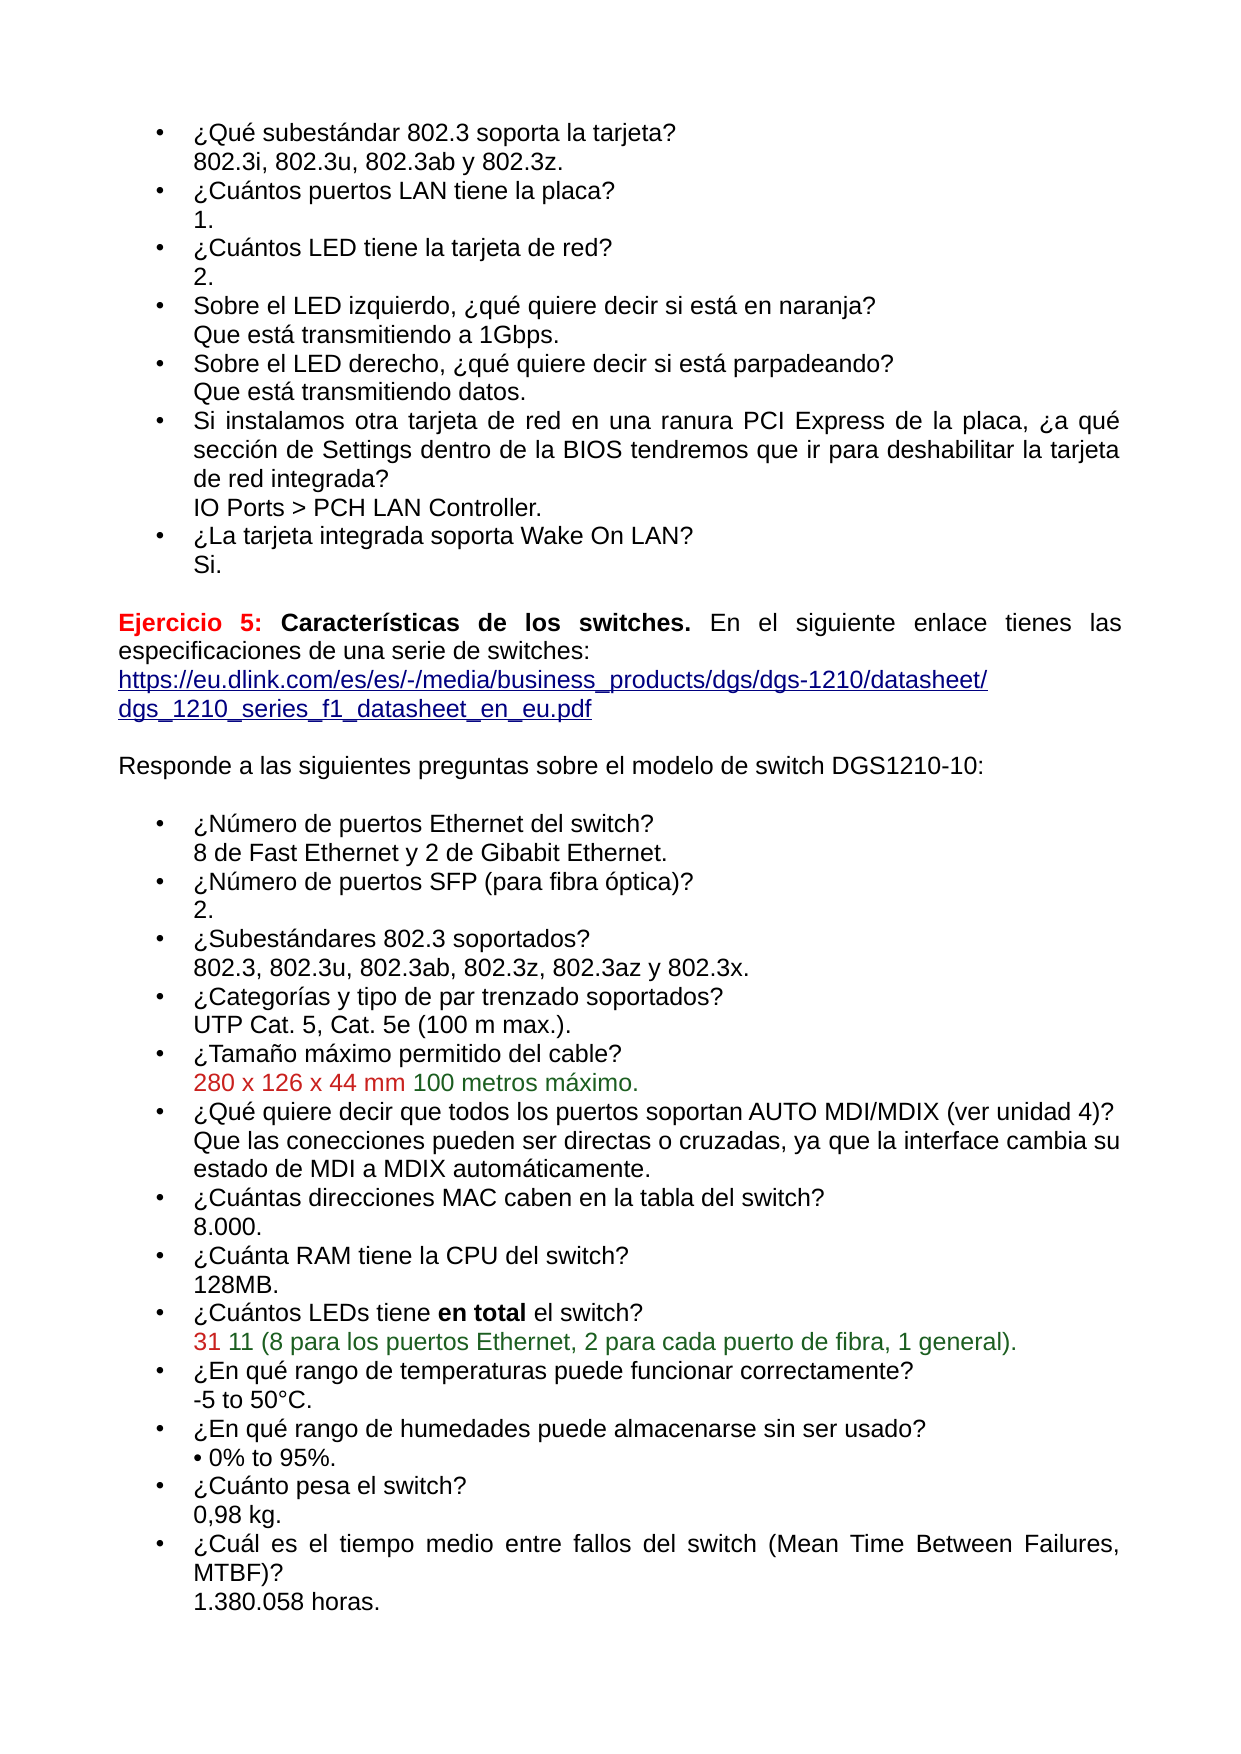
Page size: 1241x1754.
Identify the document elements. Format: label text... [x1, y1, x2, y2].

list ¿Cuántos LED tiene la tarjeta de red? [156, 233, 1122, 262]
list 0,98 kg. [156, 1500, 1122, 1529]
list Que las conecciones pueden ser directas o cruzadas, ya que la interface cambia su estado de MDI a MDIX automáticamente. [156, 1126, 1122, 1183]
list Sobre el LED derecho, ¿qué quiere decir si está parpadeando? [156, 348, 1122, 377]
list ¿Cuánto pesa el switch? [156, 1471, 1122, 1500]
list Sobre el LED izquierdo, ¿qué quiere decir si está en naranja? [156, 291, 1122, 320]
list ¿Categorías y tipo de par trenzado soportados? [156, 982, 1122, 1011]
list 802.3, 802.3u, 802.3ab, 802.3z, 802.3az y 802.3x. [156, 953, 1122, 982]
list IO Ports > PCH LAN Controller. [156, 492, 1122, 521]
list ¿Cuántos puertos LAN tiene la placa? [156, 176, 1122, 204]
list 8 de Fast Ethernet y 2 de Gibabit Ethernet. [156, 838, 1122, 866]
list Que está transmitiendo a 1Gbps. [156, 320, 1122, 348]
list 2. [156, 262, 1122, 291]
list ¿En qué rango de humedades puede almacenarse sin ser usado? [156, 1414, 1122, 1442]
list ¿Cuánta RAM tiene la CPU del switch? [156, 1241, 1122, 1270]
list 8.000. [156, 1212, 1122, 1241]
list ¿En qué rango de temperaturas puede funcionar correctamente? [156, 1356, 1122, 1385]
list 1. [156, 204, 1122, 233]
list 31 11 (8 para los puertos Ethernet, 2 para cada puerto de fibra, 1 general). [156, 1327, 1122, 1356]
list ¿Número de puertos Ethernet del switch? [156, 809, 1122, 838]
list ¿Cuál es el tiempo medio entre fallos del switch (Mean Time Between Failures, MTBF)? [156, 1529, 1122, 1586]
text https://eu.dlink.com/es/es/-/media/business_products/dgs/dgs-1210/datasheet/dgs_1210_series_f1_datasheet_en_eu.pdf [118, 665, 1122, 723]
list Si instalamos otra tarjeta de red en una ranura PCI Express de la placa, ¿a qué sección de Settings dentro de la BIOS tendremos que ir para deshabilitar la tarjeta de red integrada? [156, 406, 1122, 492]
list -5 to 50°C. [156, 1385, 1122, 1414]
list ¿La tarjeta integrada soporta Wake On LAN? [156, 521, 1122, 550]
list 280 x 126 x 44 mm 100 metros máximo. [156, 1068, 1122, 1097]
list Que está transmitiendo datos. [156, 377, 1122, 406]
text Responde a las siguientes preguntas sobre el modelo de switch DGS1210-10: [118, 751, 1122, 780]
list UTP Cat. 5, Cat. 5e (100 m max.). [156, 1011, 1122, 1039]
list 1.380.058 horas. [156, 1586, 1122, 1615]
list ¿Qué subestándar 802.3 soporta la tarjeta? [156, 118, 1122, 147]
text Ejercicio 5: Características de los switches. En el siguiente enlace tienes las especificaciones de una serie de switches: [118, 608, 1122, 665]
list ¿Número de puertos SFP (para fibra óptica)? [156, 866, 1122, 895]
list 128MB. [156, 1270, 1122, 1298]
list Si. [156, 550, 1122, 579]
list ¿Cuántos LEDs tiene en total el switch? [156, 1298, 1122, 1327]
list 2. [156, 895, 1122, 924]
list 802.3i, 802.3u, 802.3ab y 802.3z. [156, 147, 1122, 176]
list ¿Qué quiere decir que todos los puertos soportan AUTO MDI/MDIX (ver unidad 4)? [156, 1097, 1122, 1126]
list • 0% to 95%. [156, 1442, 1122, 1471]
list ¿Subestándares 802.3 soportados? [156, 924, 1122, 953]
list ¿Tamaño máximo permitido del cable? [156, 1039, 1122, 1068]
list ¿Cuántas direcciones MAC caben en la tabla del switch? [156, 1183, 1122, 1212]
